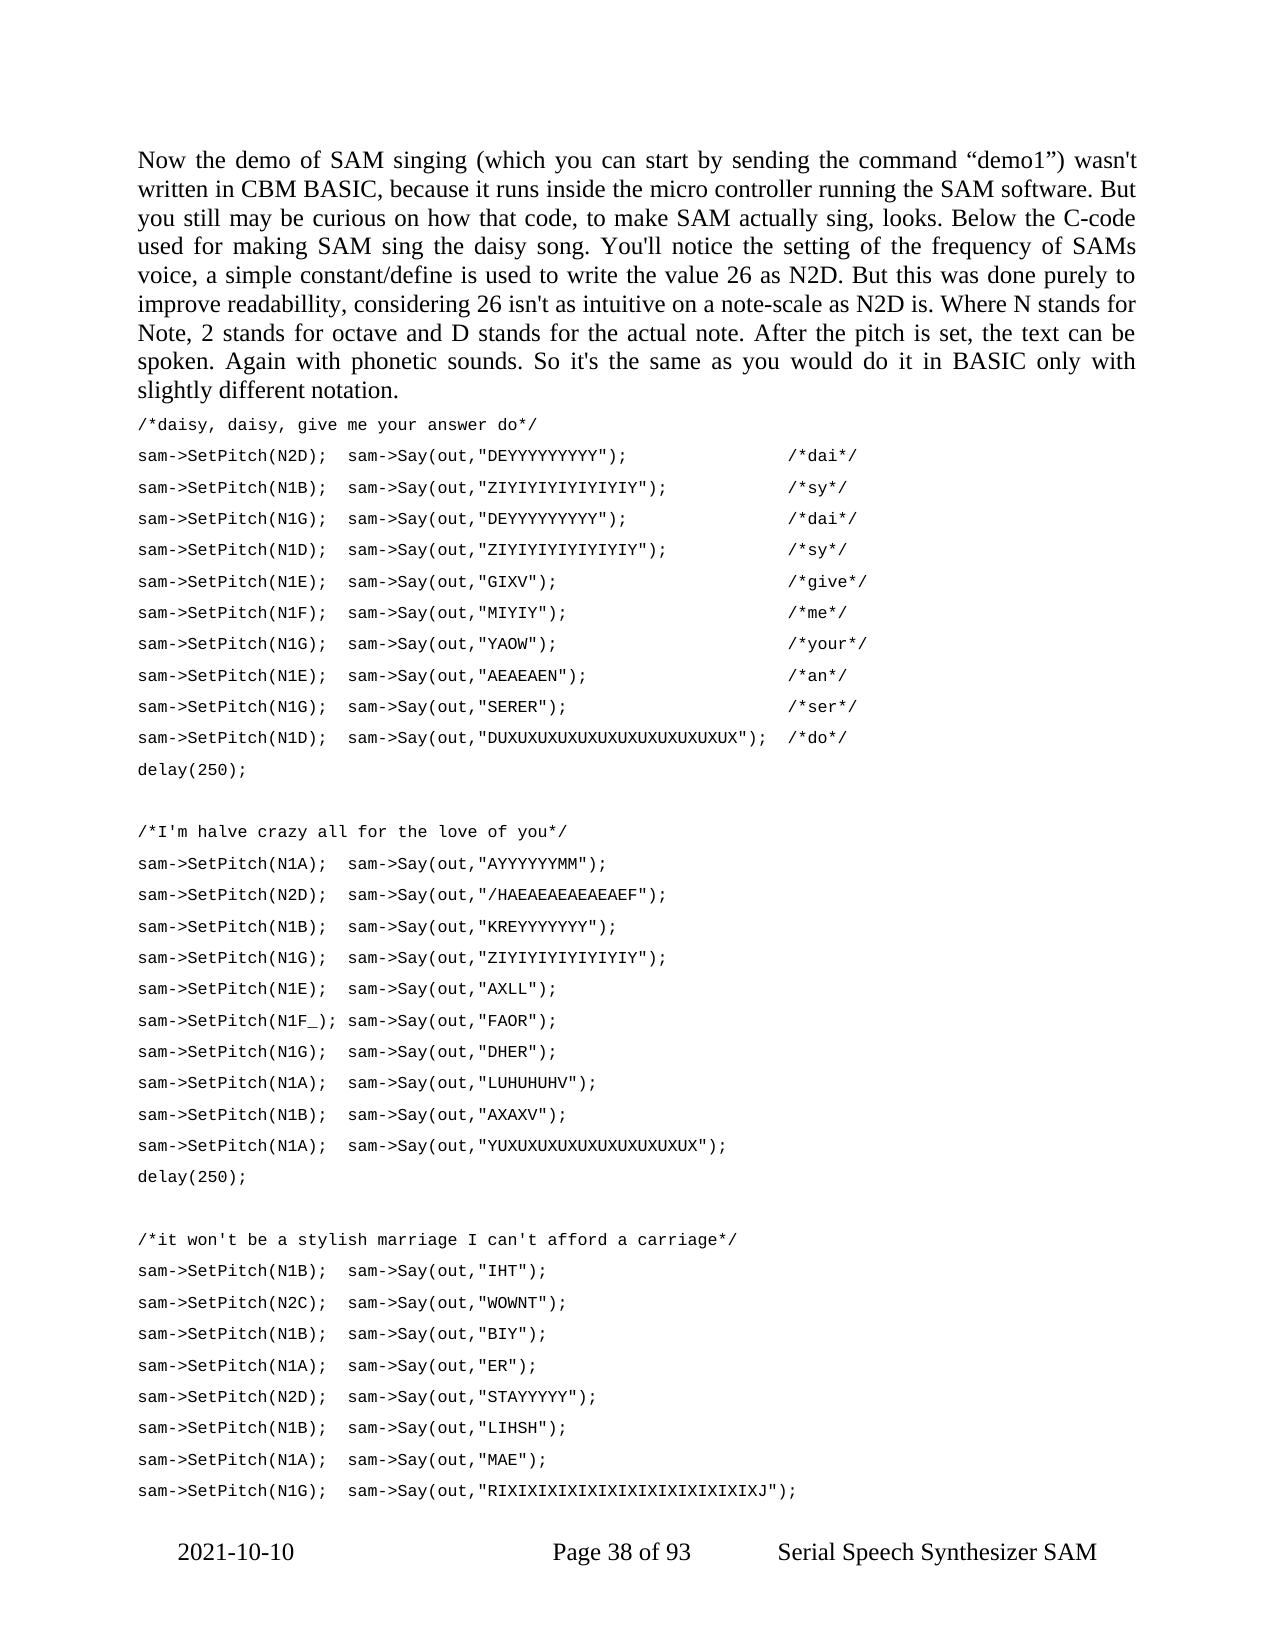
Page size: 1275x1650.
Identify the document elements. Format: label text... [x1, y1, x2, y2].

text delay(250); [137, 761, 1138, 780]
text sam->SetPitch(N2D); sam->Say(out,"DEYYYYYYYYY"); /*dai*/ [137, 448, 1138, 467]
text sam->SetPitch(N2D); sam->Say(out,"/HAEAEAEAEAEAEF"); [137, 887, 1138, 906]
text sam->SetPitch(N1B); sam->Say(out,"LIHSH"); [137, 1420, 1138, 1439]
text sam->SetPitch(N1B); sam->Say(out,"KREYYYYYYY"); [137, 918, 1138, 937]
text sam->SetPitch(N1F_); sam->Say(out,"FAOR"); [137, 1012, 1138, 1031]
text sam->SetPitch(N1G); sam->Say(out,"DHER"); [137, 1043, 1138, 1062]
text sam->SetPitch(N1A); sam->Say(out,"MAE"); [137, 1451, 1138, 1470]
text sam->SetPitch(N1A); sam->Say(out,"YUXUXUXUXUXUXUXUXUXUX"); [137, 1138, 1138, 1156]
text sam->SetPitch(N1G); sam->Say(out,"SERER"); /*ser*/ [137, 699, 1138, 717]
text sam->SetPitch(N1G); sam->Say(out,"DEYYYYYYYYY"); /*dai*/ [137, 511, 1138, 529]
text sam->SetPitch(N1D); sam->Say(out,"ZIYIYIYIYIYIYIY"); /*sy*/ [137, 542, 1138, 561]
text sam->SetPitch(N1B); sam->Say(out,"BIY"); [137, 1326, 1138, 1344]
text sam->SetPitch(N1G); sam->Say(out,"ZIYIYIYIYIYIYIY"); [137, 949, 1138, 968]
text Now the demo of SAM singing (which you can start by sending the command “demo1”) wasn't written in CBM BASIC, because it runs inside the micro controller running the SAM software. But you still may be curious on how that code, to make SAM actually sing, looks. Below the C-code used for making SAM sing the daisy song. You'll notice the setting of the frequency of SAMs voice, a simple constant/define is used to write the value 26 as N2D. But this was done purely to improve readabillity, considering 26 isn't as intuitive on a note-scale as N2D is. Where N stands for Note, 2 stands for octave and D stands for the actual note. After the pitch is set, the text can be spoken. Again with phonetic sounds. So it's the same as you would do it in BASIC only with slightly different notation. [137, 145, 1138, 404]
text sam->SetPitch(N1B); sam->Say(out,"ZIYIYIYIYIYIYIY"); /*sy*/ [137, 479, 1138, 498]
text sam->SetPitch(N1B); sam->Say(out,"IHT"); [137, 1263, 1138, 1282]
text sam->SetPitch(N1A); sam->Say(out,"AYYYYYYMM"); [137, 855, 1138, 874]
text sam->SetPitch(N1E); sam->Say(out,"AEAEAEN"); /*an*/ [137, 667, 1138, 686]
text delay(250); [137, 1169, 1138, 1188]
text sam->SetPitch(N2C); sam->Say(out,"WOWNT"); [137, 1294, 1138, 1313]
text sam->SetPitch(N1F); sam->Say(out,"MIYIY"); /*me*/ [137, 604, 1138, 623]
text sam->SetPitch(N1A); sam->Say(out,"LUHUHUHV"); [137, 1075, 1138, 1094]
text sam->SetPitch(N1B); sam->Say(out,"AXAXV"); [137, 1106, 1138, 1125]
text sam->SetPitch(N1D); sam->Say(out,"DUXUXUXUXUXUXUXUXUXUXUXUX"); /*do*/ [137, 730, 1138, 749]
text sam->SetPitch(N1G); sam->Say(out,"YAOW"); /*your*/ [137, 636, 1138, 655]
text /*it won't be a stylish marriage I can't afford a carriage*/ [137, 1232, 1138, 1251]
text sam->SetPitch(N1E); sam->Say(out,"GIXV"); /*give*/ [137, 573, 1138, 592]
text sam->SetPitch(N1E); sam->Say(out,"AXLL"); [137, 981, 1138, 1000]
text /*I'm halve crazy all for the love of you*/ [137, 824, 1138, 843]
text sam->SetPitch(N1G); sam->Say(out,"RIXIXIXIXIXIXIXIXIXIXIXIXIXJ"); [137, 1482, 1138, 1501]
text /*daisy, daisy, give me your answer do*/ [137, 416, 1138, 435]
text sam->SetPitch(N2D); sam->Say(out,"STAYYYYY"); [137, 1388, 1138, 1407]
text sam->SetPitch(N1A); sam->Say(out,"ER"); [137, 1357, 1138, 1376]
